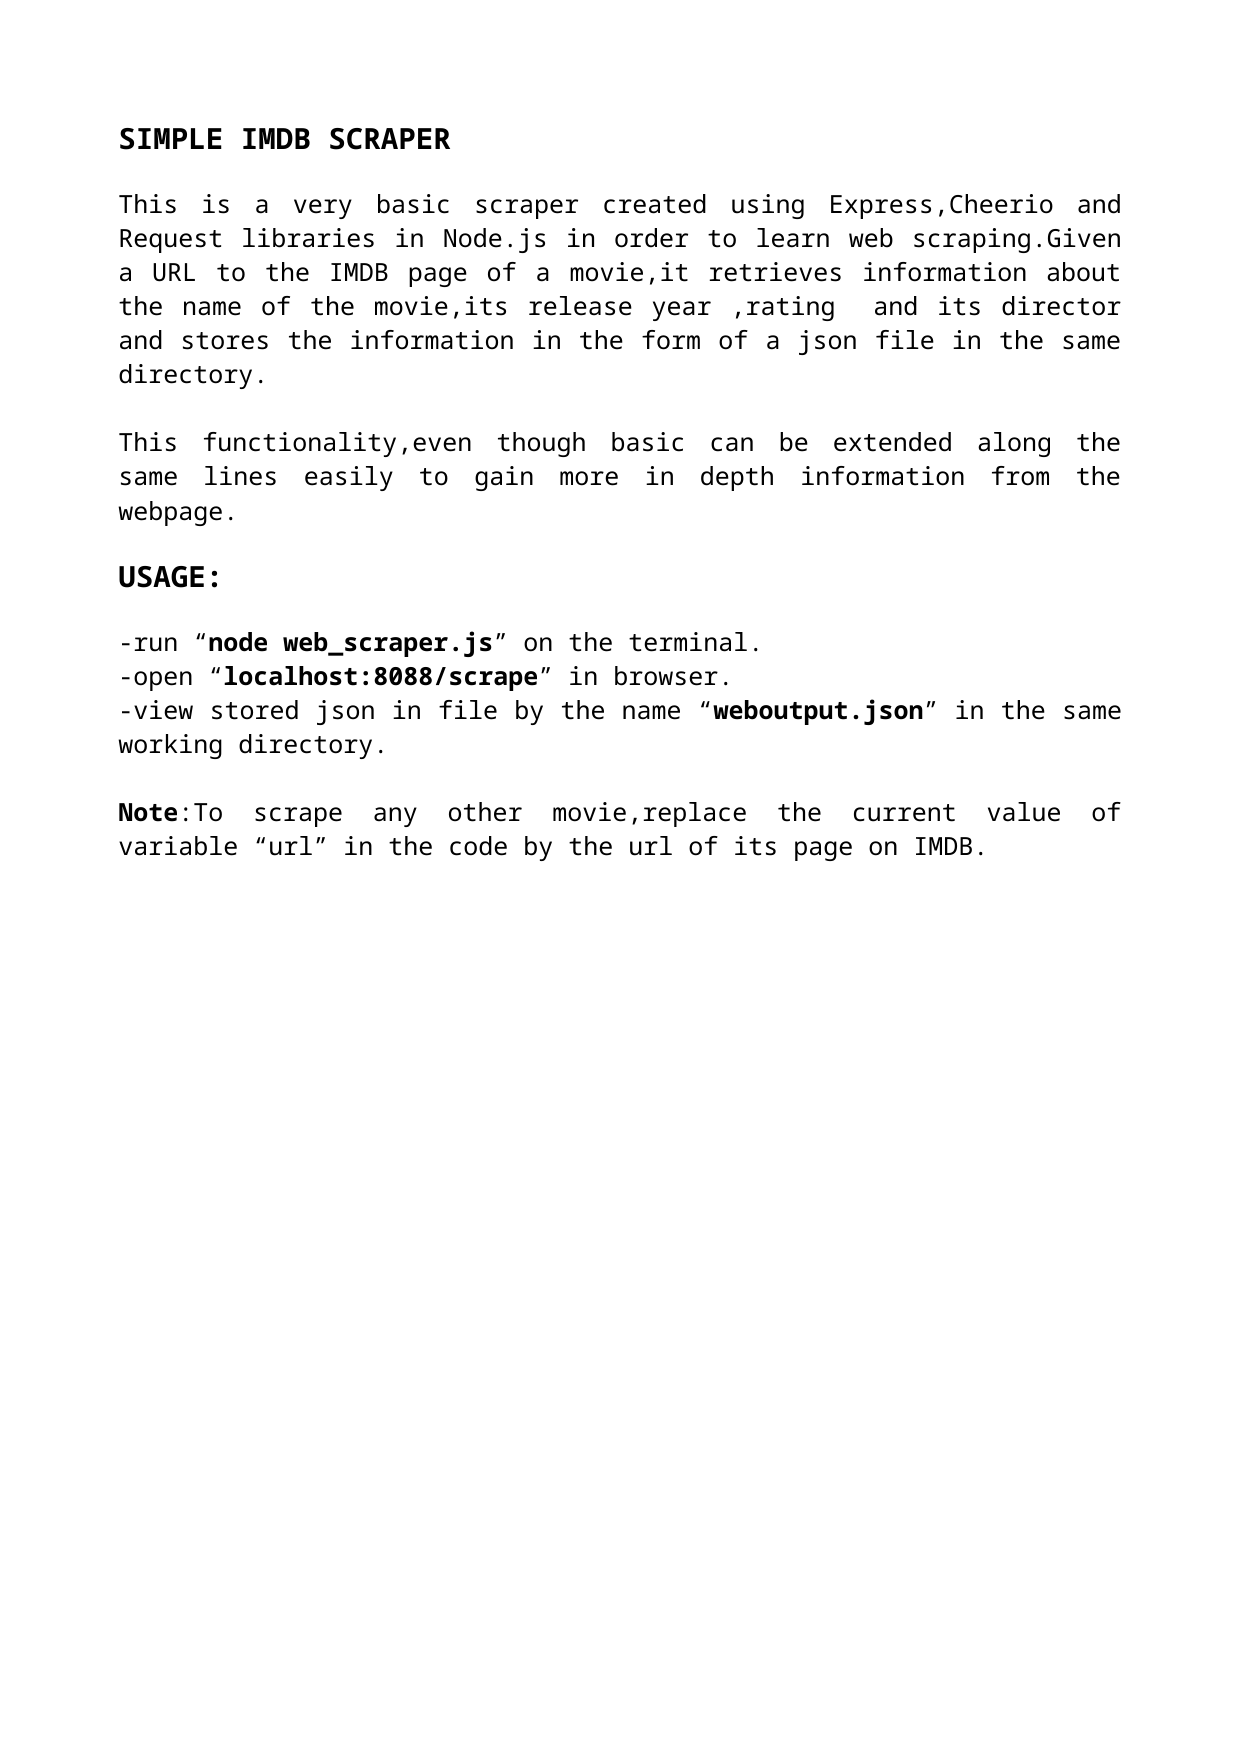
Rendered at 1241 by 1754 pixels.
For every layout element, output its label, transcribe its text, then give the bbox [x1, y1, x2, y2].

text SIMPLE IMDB SCRAPER [118, 118, 1122, 158]
text USAGE: [118, 556, 1122, 596]
text -run “node web_scraper.js” on the terminal. [118, 624, 1122, 658]
text -open “localhost:8088/scrape” in browser. [118, 658, 1122, 692]
text This functionality,even though basic can be extended along the same lines easily to gain more in depth information from the webpage. [118, 425, 1122, 527]
text Note:To scrape any other movie,replace the current value of variable “url” in the code by the url of its page on IMDB. [118, 795, 1122, 863]
text -view stored json in file by the name “weboutput.json” in the same working directory. [118, 692, 1122, 761]
text This is a very basic scraper created using Express,Cheerio and Request libraries in Node.js in order to learn web scraping.Given a URL to the IMDB page of a movie,it retrieves information about the name of the movie,its release year ,rating and its director and stores the information in the form of a json file in the same directory. [118, 187, 1122, 391]
